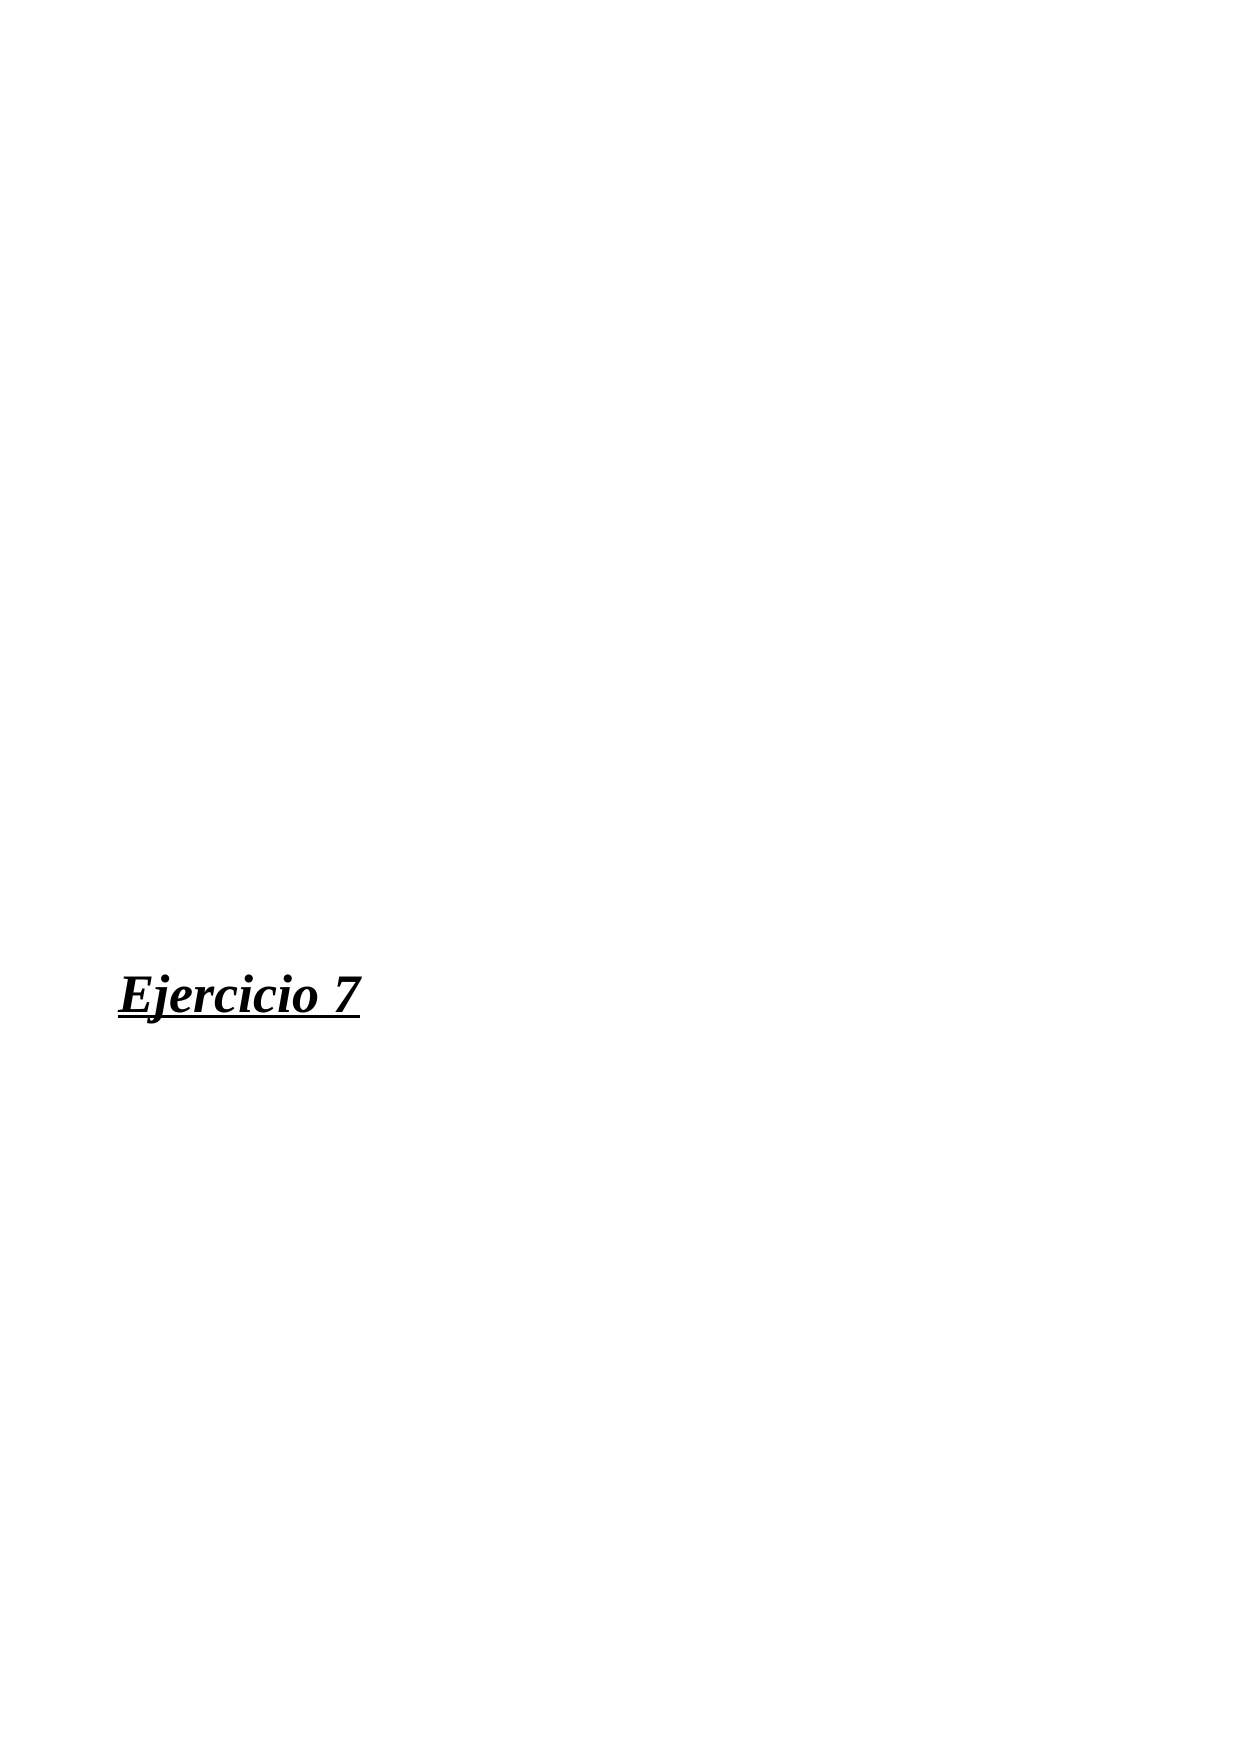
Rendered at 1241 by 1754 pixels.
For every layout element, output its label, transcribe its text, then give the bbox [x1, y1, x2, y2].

text Ejercicio 7 [118, 961, 1122, 1024]
